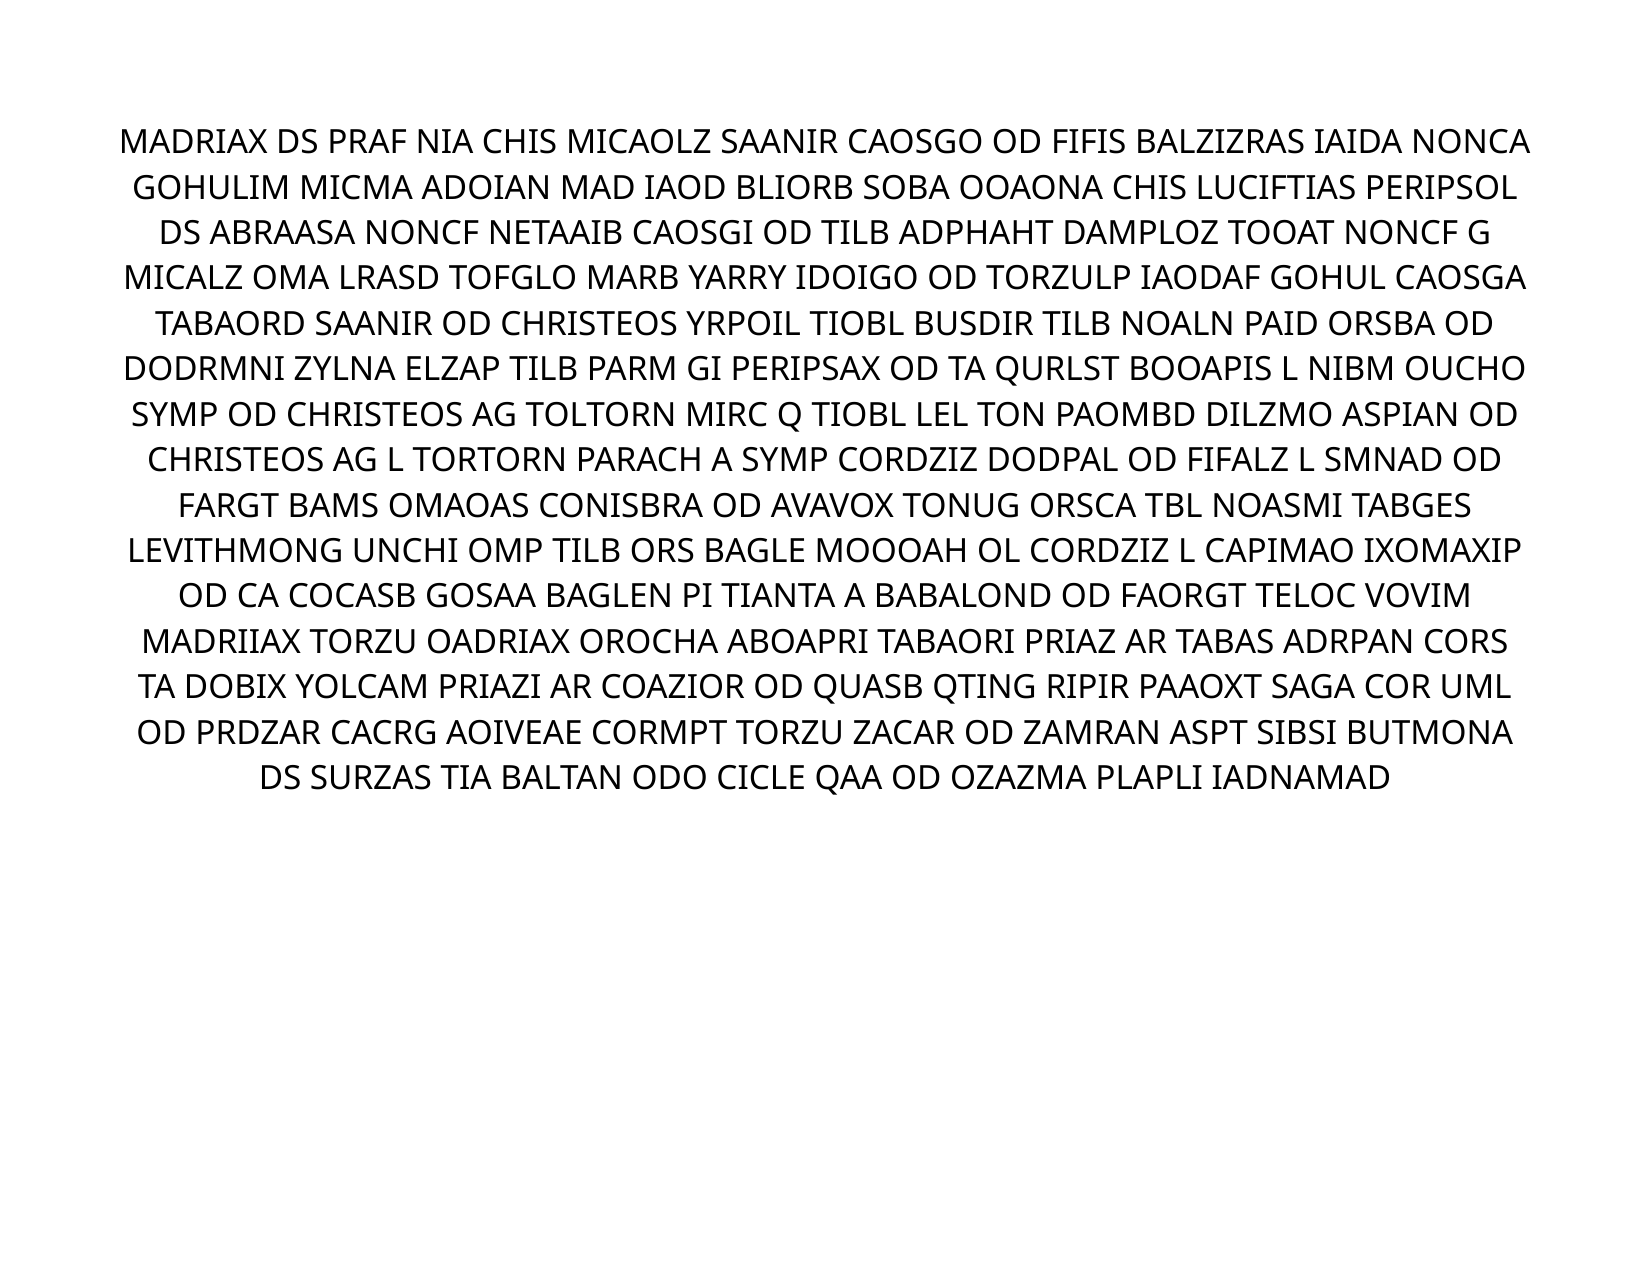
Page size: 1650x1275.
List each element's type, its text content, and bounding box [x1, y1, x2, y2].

text MADRIAX DS PRAF NIA CHIS MICAOLZ SAANIR CAOSGO OD FIFIS BALZIZRAS IAIDA NONCA GOHULIM MICMA ADOIAN MAD IAOD BLIORB SOBA OOAONA CHIS LUCIFTIAS PERIPSOL DS ABRAASA NONCF NETAAIB CAOSGI OD TILB ADPHAHT DAMPLOZ TOOAT NONCF G MICALZ OMA LRASD TOFGLO MARB YARRY IDOIGO OD TORZULP IAODAF GOHUL CAOSGA TABAORD SAANIR OD CHRISTEOS YRPOIL TIOBL BUSDIR TILB NOALN PAID ORSBA OD DODRMNI ZYLNA ELZAP TILB PARM GI PERIPSAX OD TA QURLST BOOAPIS L NIBM OUCHO SYMP OD CHRISTEOS AG TOLTORN MIRC Q TIOBL LEL TON PAOMBD DILZMO ASPIAN OD CHRISTEOS AG L TORTORN PARACH A SYMP CORDZIZ DODPAL OD FIFALZ L SMNAD OD FARGT BAMS OMAOAS CONISBRA OD AVAVOX TONUG ORSCA TBL NOASMI TABGES LEVITHMONG UNCHI OMP TILB ORS BAGLE MOOOAH OL CORDZIZ L CAPIMAO IXOMAXIP OD CA COCASB GOSAA BAGLEN PI TIANTA A BABALOND OD FAORGT TELOC VOVIM MADRIIAX TORZU OADRIAX OROCHA ABOAPRI TABAORI PRIAZ AR TABAS ADRPAN CORS TA DOBIX YOLCAM PRIAZI AR COAZIOR OD QUASB QTING RIPIR PAAOXT SAGA COR UML OD PRDZAR CACRG AOIVEAE CORMPT TORZU ZACAR OD ZAMRAN ASPT SIBSI BUTMONA DS SURZAS TIA BALTAN ODO CICLE QAA OD OZAZMA PLAPLI IADNAMAD [118, 118, 1532, 799]
